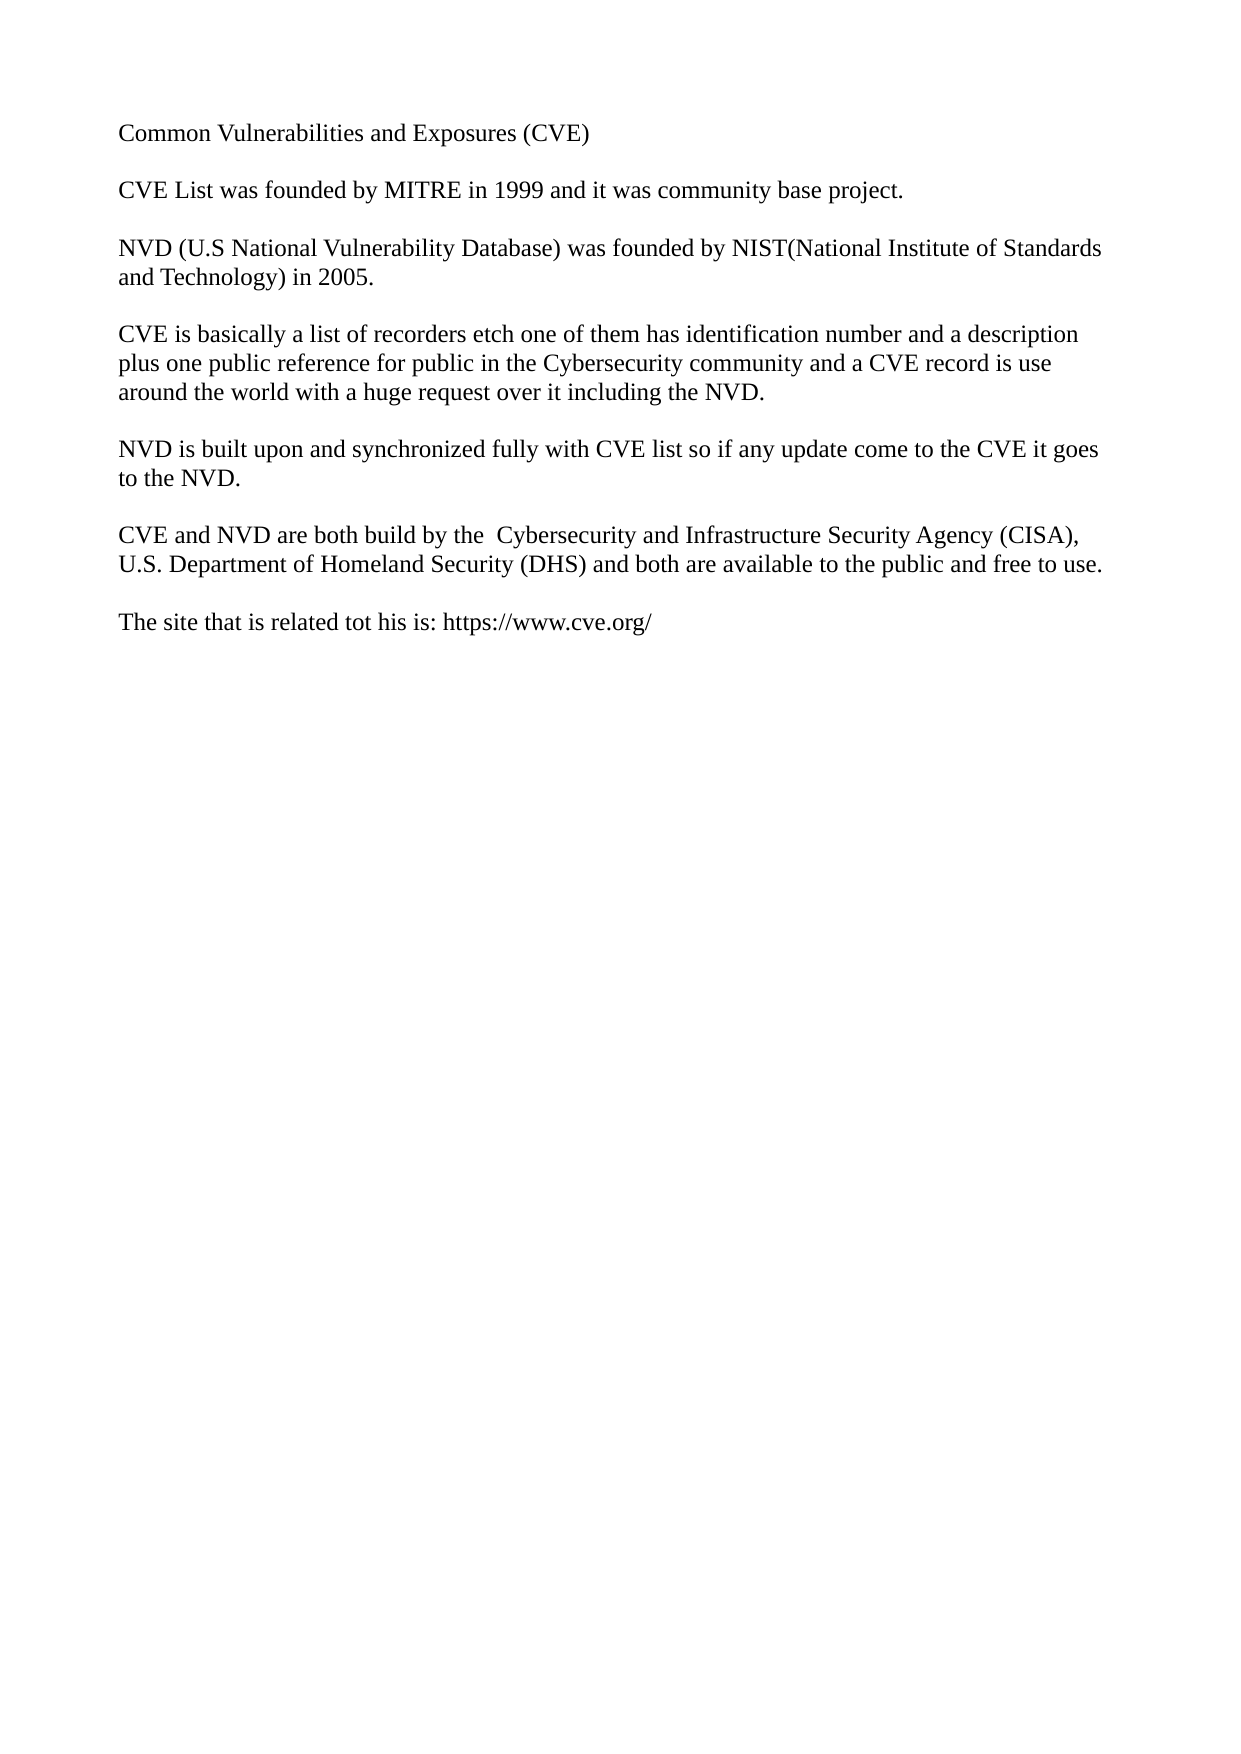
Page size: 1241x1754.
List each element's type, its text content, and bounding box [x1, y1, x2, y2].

text CVE List was founded by MITRE in 1999 and it was community base project. [118, 176, 1122, 204]
text NVD is built upon and synchronized fully with CVE list so if any update come to the CVE it goes to the NVD. [118, 434, 1122, 492]
text The site that is related tot his is: https://www.cve.org/ [118, 607, 1122, 636]
text CVE and NVD are both build by the Cybersecurity and Infrastructure Security Agency (CISA), U.S. Department of Homeland Security (DHS) and both are available to the public and free to use. [118, 521, 1122, 578]
text Common Vulnerabilities and Exposures (CVE) [118, 118, 1122, 147]
text CVE is basically a list of recorders etch one of them has identification number and a description plus one public reference for public in the Cybersecurity community and a CVE record is use around the world with a huge request over it including the NVD. [118, 319, 1122, 406]
text NVD (U.S National Vulnerability Database) was founded by NIST(National Institute of Standards and Technology) in 2005. [118, 233, 1122, 291]
